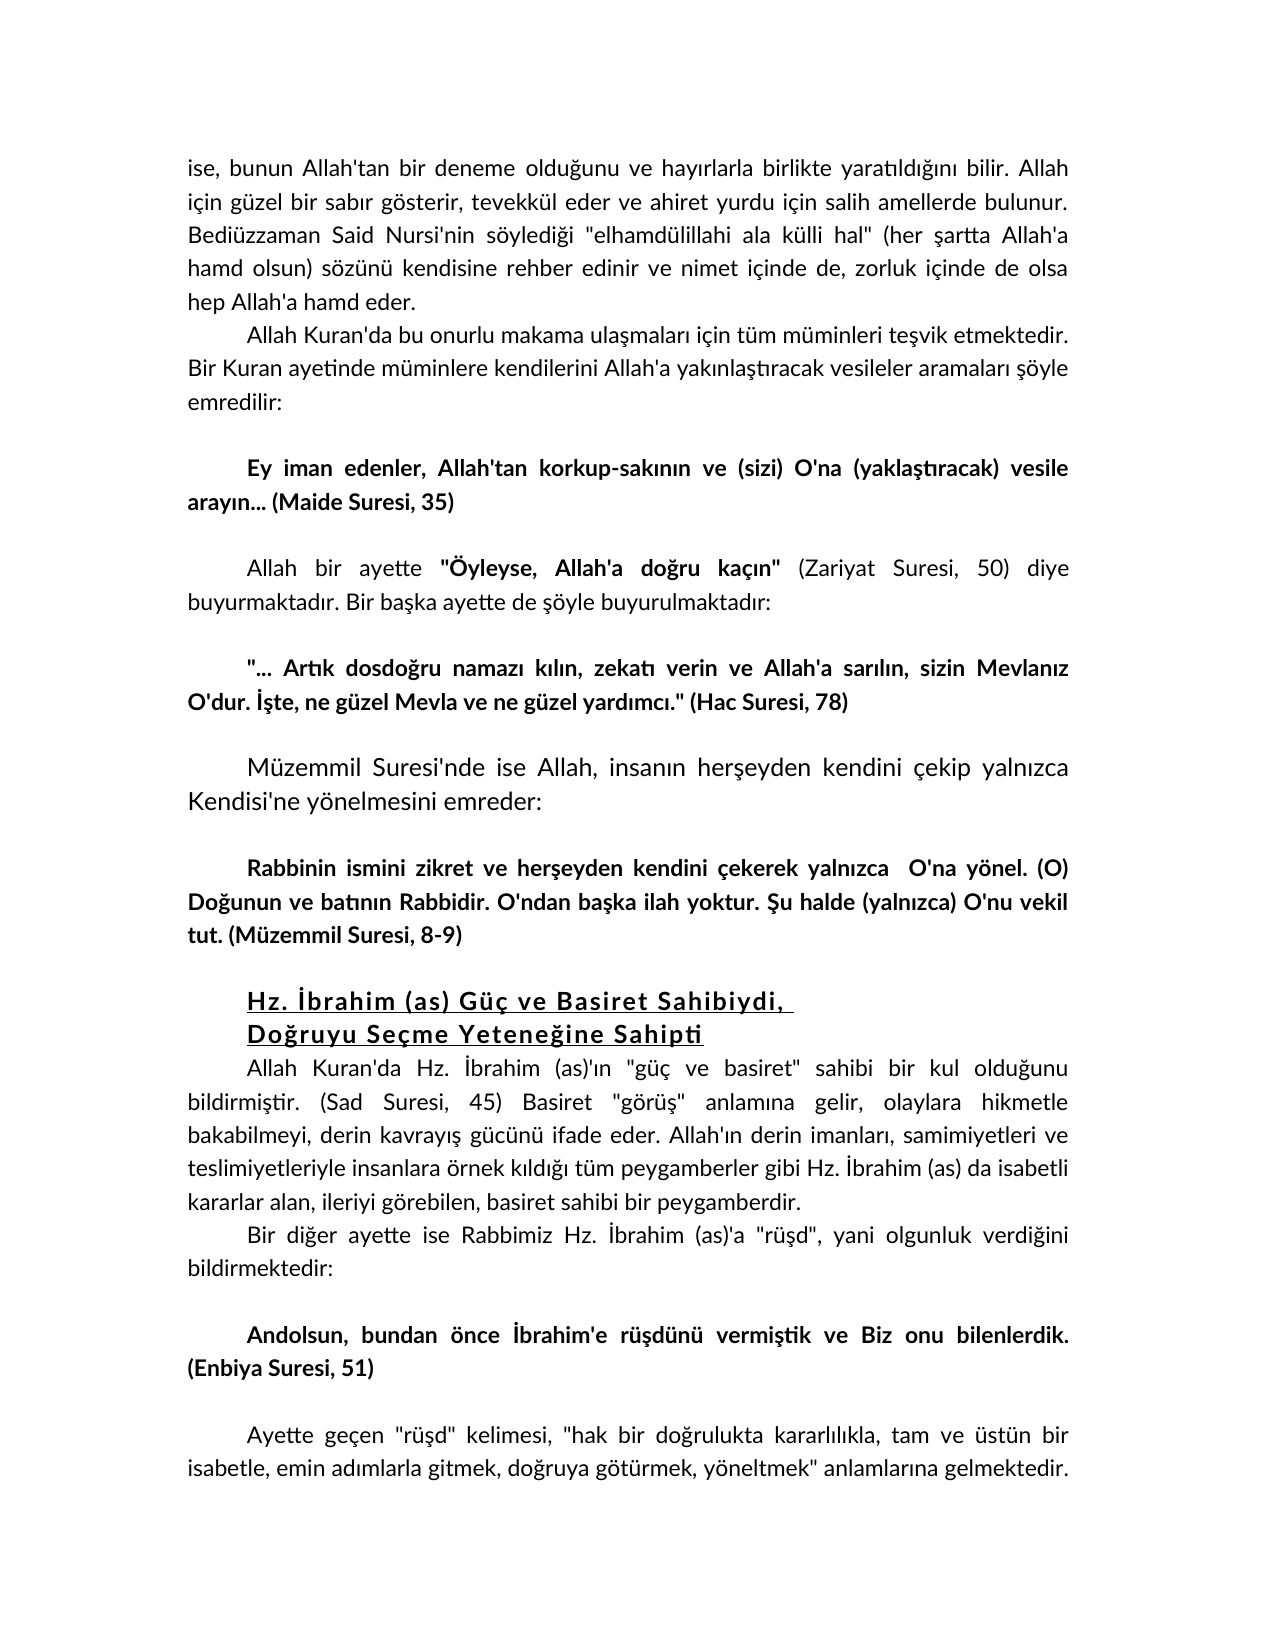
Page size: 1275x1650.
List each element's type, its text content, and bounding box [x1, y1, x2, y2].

text Ayette geçen "rüşd" kelimesi, "hak bir doğrulukta kararlılıkla, tam ve üstün bir isabetle, emin adımlarla gitmek, doğruya götürmek, yöneltmek" anlamlarına gelmektedir. [187, 1417, 1070, 1483]
subtitle Hz. İbrahim (as) Güç ve Basiret Sahibiydi, [187, 983, 1070, 1017]
text Allah Kuran'da bu onurlu makama ulaşmaları için tüm müminleri teşvik etmektedir. Bir Kuran ayetinde müminlere kendilerini Allah'a yakınlaştıracak vesileler aramaları şöyle emredilir: [187, 317, 1070, 417]
text "... Artık dosdoğru namazı kılın, zekatı verin ve Allah'a sarılın, sizin Mevlanız O'dur. İşte, ne güzel Mevla ve ne güzel yardımcı." (Hac Suresi, 78) [187, 650, 1070, 717]
text Andolsun, bundan önce İbrahim'e rüşdünü vermiştik ve Biz onu bilenlerdik. (Enbiya Suresi, 51) [187, 1317, 1070, 1383]
text Ey iman edenler, Allah'tan korkup-sakının ve (sizi) O'na (yaklaştıracak) vesile arayın... (Maide Suresi, 35) [187, 450, 1070, 517]
subtitle Doğruyu Seçme Yeteneğine Sahipti [187, 1017, 1070, 1050]
text ise, bunun Allah'tan bir deneme olduğunu ve hayırlarla birlikte yaratıldığını bilir. Allah için güzel bir sabır gösterir, tevekkül eder ve ahiret yurdu için salih amellerde bulunur. Bediüzzaman Said Nursi'nin söylediği "elhamdülillahi ala külli hal" (her şartta Allah'a hamd olsun) sözünü kendisine rehber edinir ve nimet içinde de, zorluk içinde de olsa hep Allah'a hamd eder. [187, 150, 1070, 317]
text Allah Kuran'da Hz. İbrahim (as)'ın "güç ve basiret" sahibi bir kul olduğunu bildirmiştir. (Sad Suresi, 45) Basiret "görüş" anlamına gelir, olaylara hikmetle bakabilmeyi, derin kavrayış gücünü ifade eder. Allah'ın derin imanları, samimiyetleri ve teslimiyetleriyle insanlara örnek kıldığı tüm peygamberler gibi Hz. İbrahim (as) da isabetli kararlar alan, ileriyi görebilen, basiret sahibi bir peygamberdir. [187, 1050, 1070, 1217]
text Rabbinin ismini zikret ve herşeyden kendini çekerek yalnızca O'na yönel. (O) Doğunun ve batının Rabbidir. O'ndan başka ilah yoktur. Şu halde (yalnızca) O'nu vekil tut. (Müzemmil Suresi, 8-9) [187, 850, 1070, 950]
text Bir diğer ayette ise Rabbimiz Hz. İbrahim (as)'a "rüşd", yani olgunluk verdiğini bildirmektedir: [187, 1217, 1070, 1283]
text Allah bir ayette "Öyleyse, Allah'a doğru kaçın" (Zariyat Suresi, 50) diye buyurmaktadır. Bir başka ayette de şöyle buyurulmaktadır: [187, 550, 1070, 617]
text Müzemmil Suresi'nde ise Allah, insanın herşeyden kendini çekip yalnızca Kendisi'ne yönelmesini emreder: [187, 750, 1070, 817]
